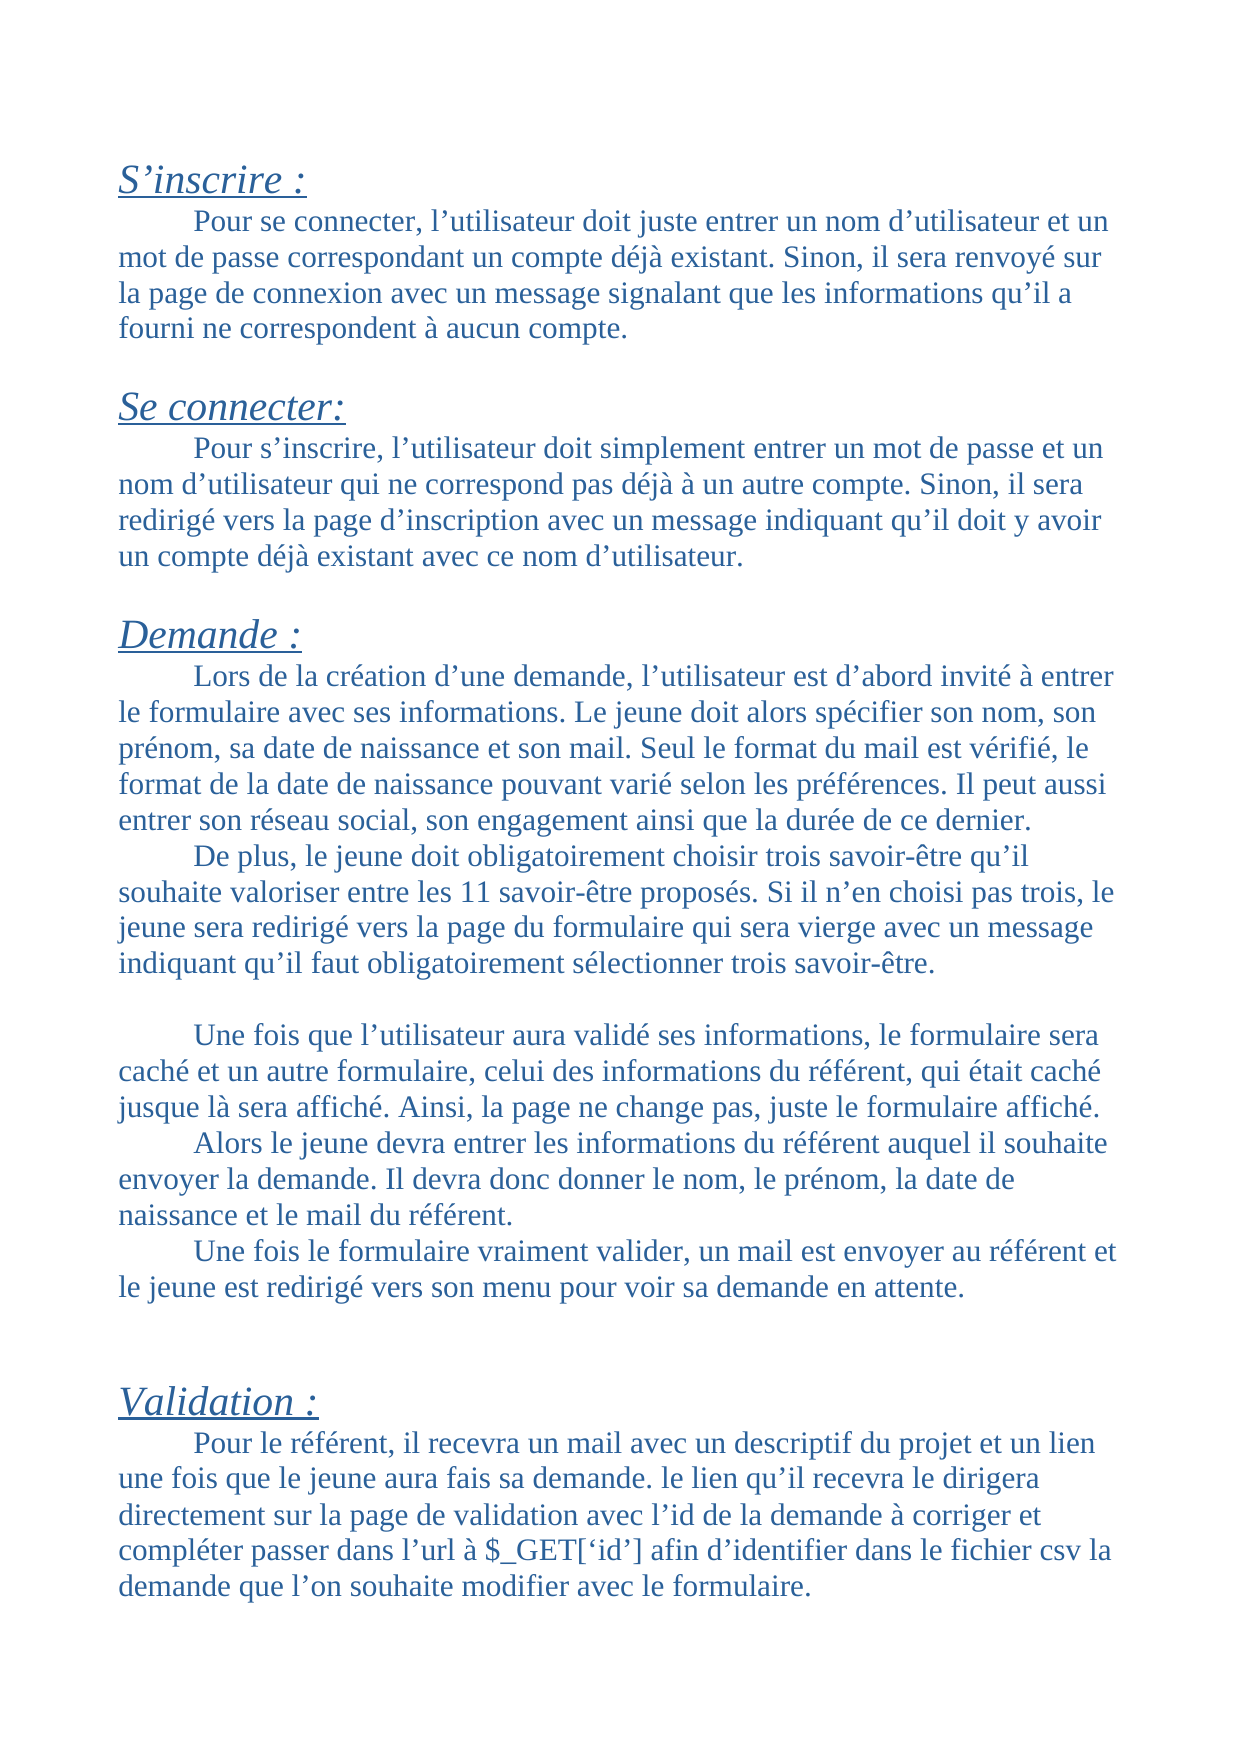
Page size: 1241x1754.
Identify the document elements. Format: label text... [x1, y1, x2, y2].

text Demande : [118, 609, 1122, 657]
text Une fois que l’utilisateur aura validé ses informations, le formulaire sera caché et un autre formulaire, celui des informations du référent, qui était caché jusque là sera affiché. Ainsi, la page ne change pas, juste le formulaire affiché. [118, 1017, 1122, 1124]
text Alors le jeune devra entrer les informations du référent auquel il souhaite envoyer la demande. Il devra donc donner le nom, le prénom, la date de naissance et le mail du référent. [118, 1124, 1122, 1232]
text Pour s’inscrire, l’utilisateur doit simplement entrer un mot de passe et un nom d’utilisateur qui ne correspond pas déjà à un autre compte. Sinon, il sera redirigé vers la page d’inscription avec un message indiquant qu’il doit y avoir un compte déjà existant avec ce nom d’utilisateur. [118, 429, 1122, 573]
text S’inscrire : [118, 154, 1122, 202]
text Se connecter: [118, 382, 1122, 429]
text De plus, le jeune doit obligatoirement choisir trois savoir-être qu’il souhaite valoriser entre les 11 savoir-être proposés. Si il n’en choisi pas trois, le jeune sera redirigé vers la page du formulaire qui sera vierge avec un message indiquant qu’il faut obligatoirement sélectionner trois savoir-être. [118, 837, 1122, 981]
text Validation : [118, 1376, 1122, 1424]
text Pour se connecter, l’utilisateur doit juste entrer un nom d’utilisateur et un mot de passe correspondant un compte déjà existant. Sinon, il sera renvoyé sur la page de connexion avec un message signalant que les informations qu’il a fourni ne correspondent à aucun compte. [118, 202, 1122, 346]
text Lors de la création d’une demande, l’utilisateur est d’abord invité à entrer le formulaire avec ses informations. Le jeune doit alors spécifier son nom, son prénom, sa date de naissance et son mail. Seul le format du mail est vérifié, le format de la date de naissance pouvant varié selon les préférences. Il peut aussi entrer son réseau social, son engagement ainsi que la durée de ce dernier. [118, 657, 1122, 837]
text Pour le référent, il recevra un mail avec un descriptif du projet et un lien une fois que le jeune aura fais sa demande. le lien qu’il recevra le dirigera directement sur la page de validation avec l’id de la demande à corriger et compléter passer dans l’url à $_GET[‘id’] afin d’identifier dans le fichier csv la demande que l’on souhaite modifier avec le formulaire. [118, 1424, 1122, 1603]
text Une fois le formulaire vraiment valider, un mail est envoyer au référent et le jeune est redirigé vers son menu pour voir sa demande en attente. [118, 1232, 1122, 1304]
